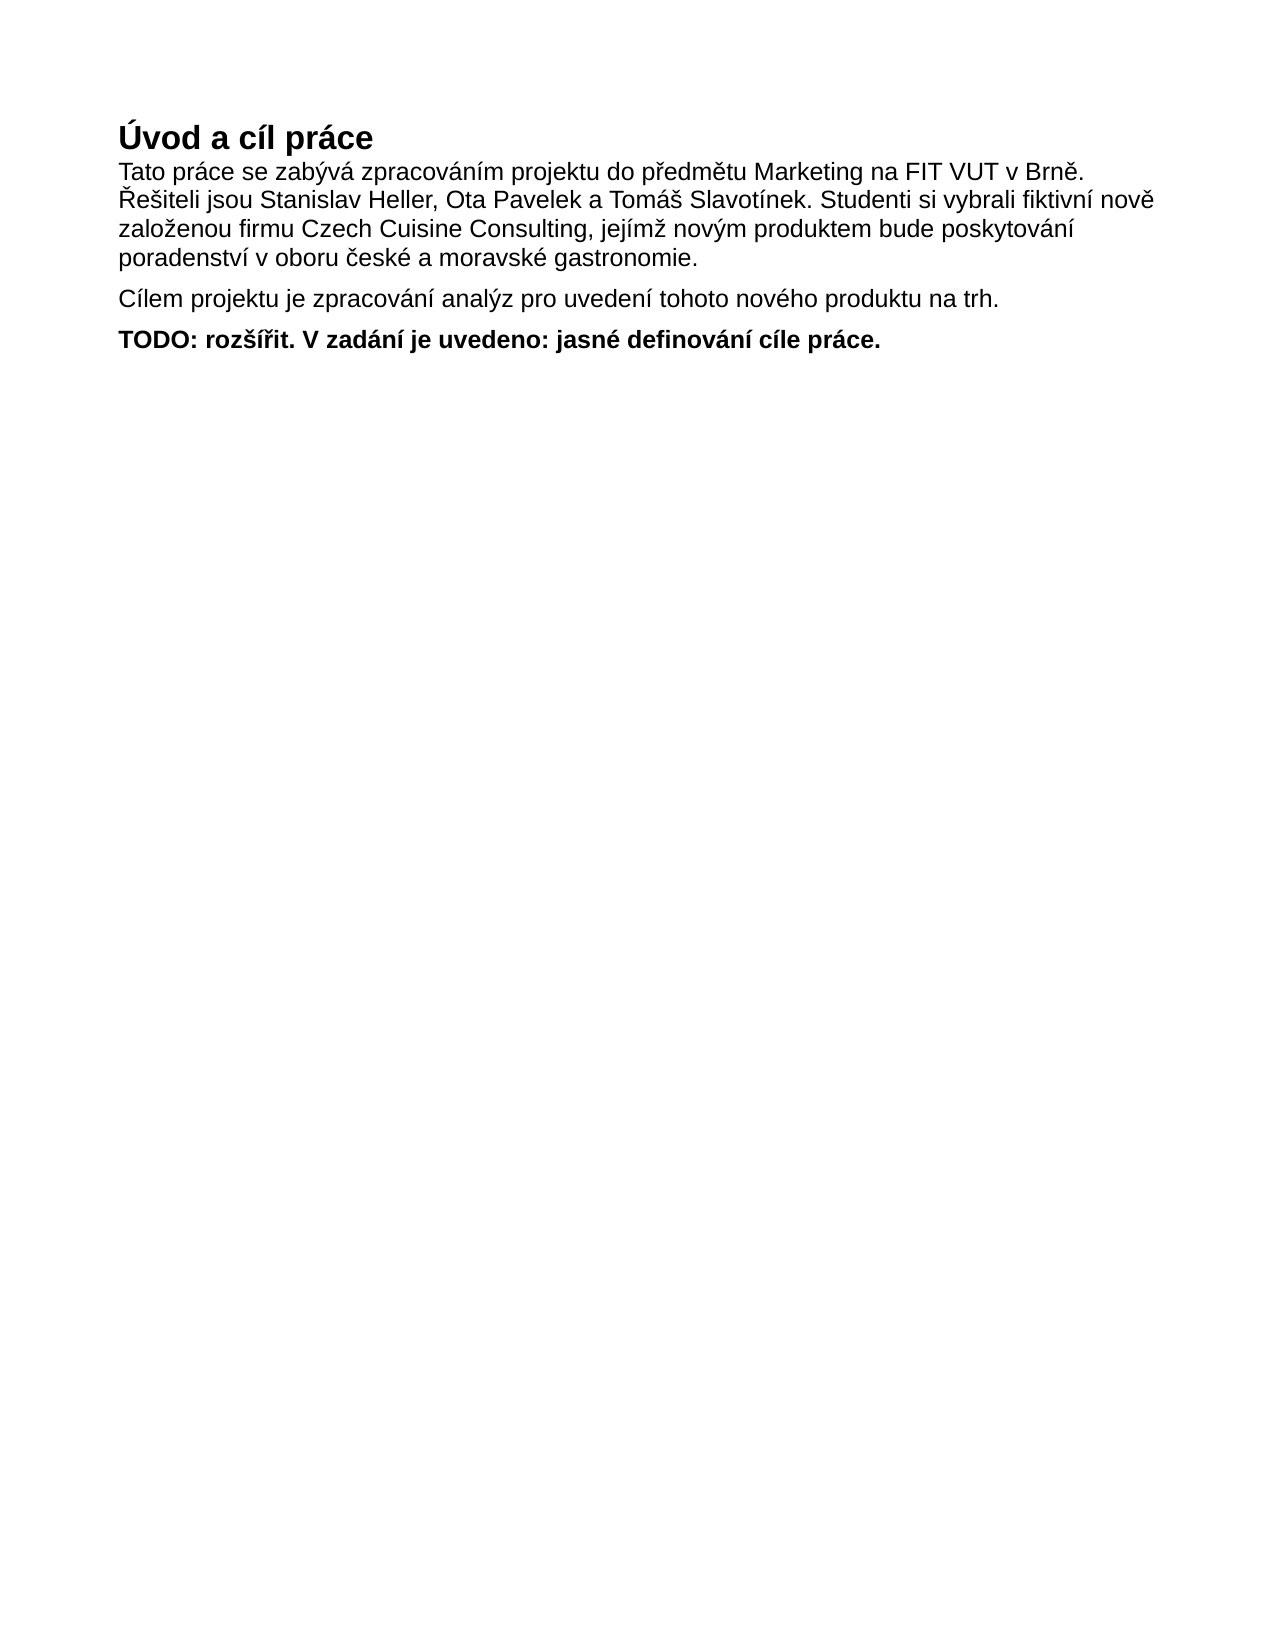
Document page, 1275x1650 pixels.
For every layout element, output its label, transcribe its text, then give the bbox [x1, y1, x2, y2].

subtitle Úvod a cíl práce [118, 118, 1157, 157]
subtitle Tato práce se zabývá zpracováním projektu do předmětu Marketing na FIT VUT v Brně. Řešiteli jsou Stanislav Heller, Ota Pavelek a Tomáš Slavotínek. Studenti si vybrali fiktivní nově založenou firmu Czech Cuisine Consulting, jejímž novým produktem bude poskytování poradenství v oboru české a moravské gastronomie. [118, 157, 1157, 272]
subtitle TODO: rozšířit. V zadání je uvedeno: jasné definování cíle práce. [118, 325, 1157, 354]
subtitle Cílem projektu je zpracování analýz pro uvedení tohoto nového produktu na trh. [118, 284, 1157, 313]
